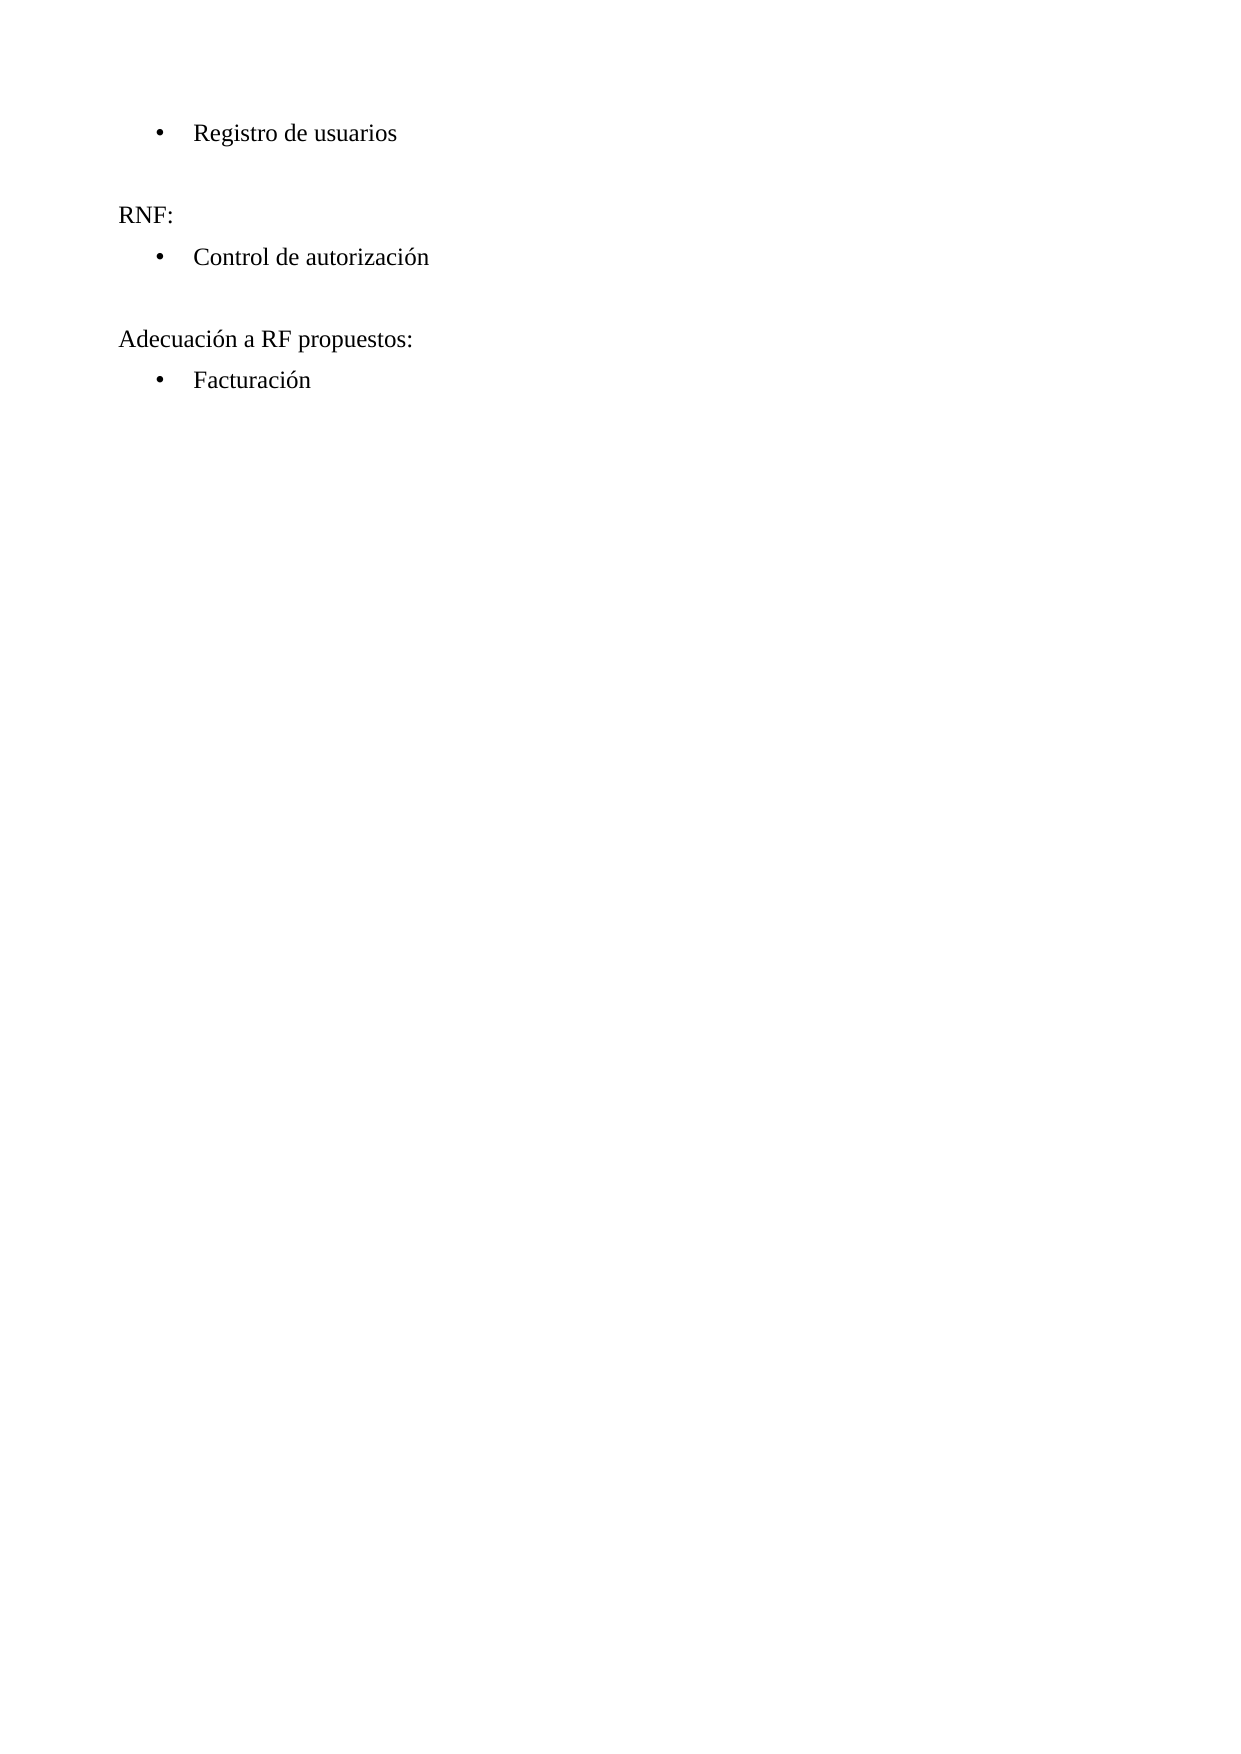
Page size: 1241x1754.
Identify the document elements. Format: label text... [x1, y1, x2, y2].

list Registro de usuarios [156, 118, 1122, 147]
text Adecuación a RF propuestos: [118, 324, 1122, 353]
text RNF: [118, 201, 1122, 229]
list Facturación [156, 366, 1122, 394]
list Control de autorización [156, 242, 1122, 271]
